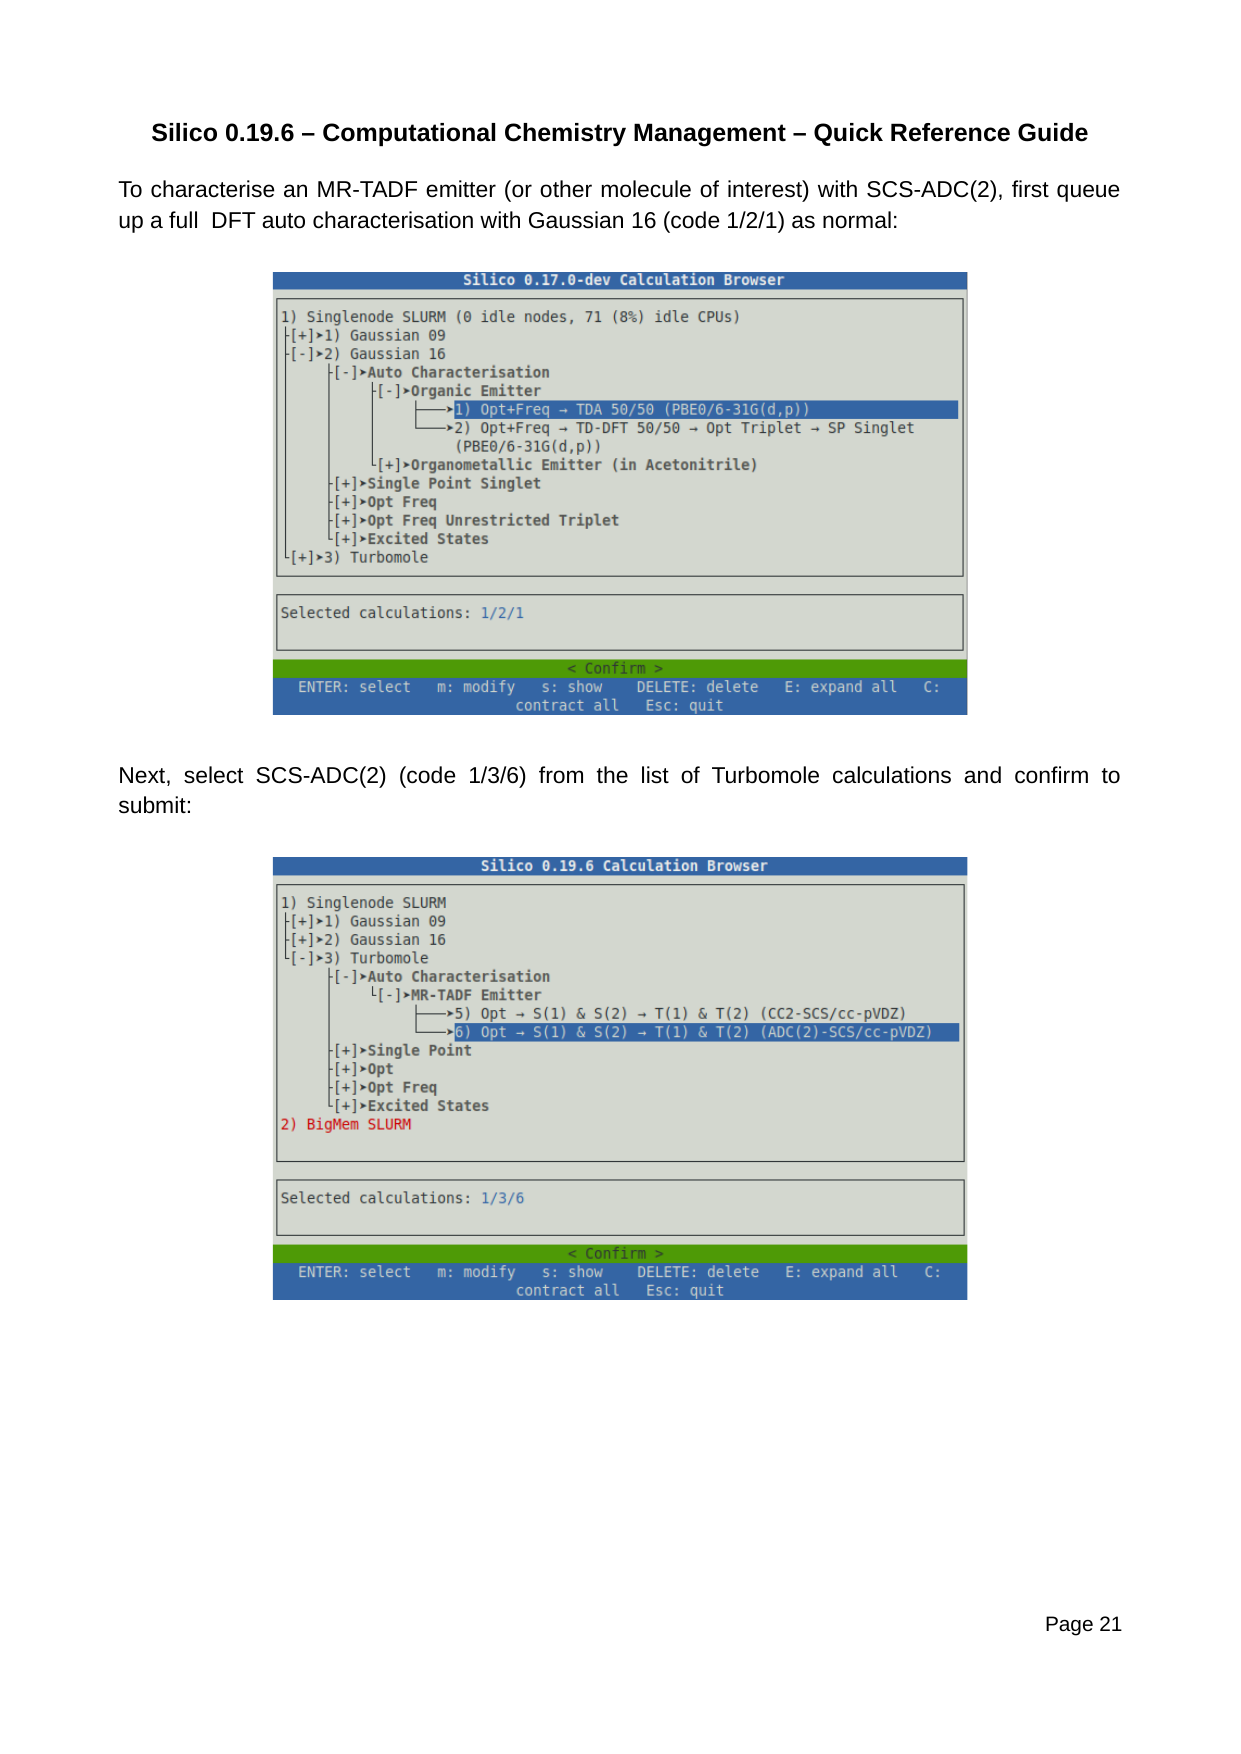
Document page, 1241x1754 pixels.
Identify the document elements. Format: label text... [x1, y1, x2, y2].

picture [272, 857, 968, 1300]
text To characterise an MR-TADF emitter (or other molecule of interest) with SCS-ADC(2), first queue up a full DFT auto characterisation with Gaussian 16 (code 1/2/1) as normal: [118, 176, 1122, 233]
text Next, select SCS-ADC(2) (code 1/3/6) from the list of Turbomole calculations and confirm to submit: [118, 251, 1122, 818]
picture [272, 272, 968, 715]
